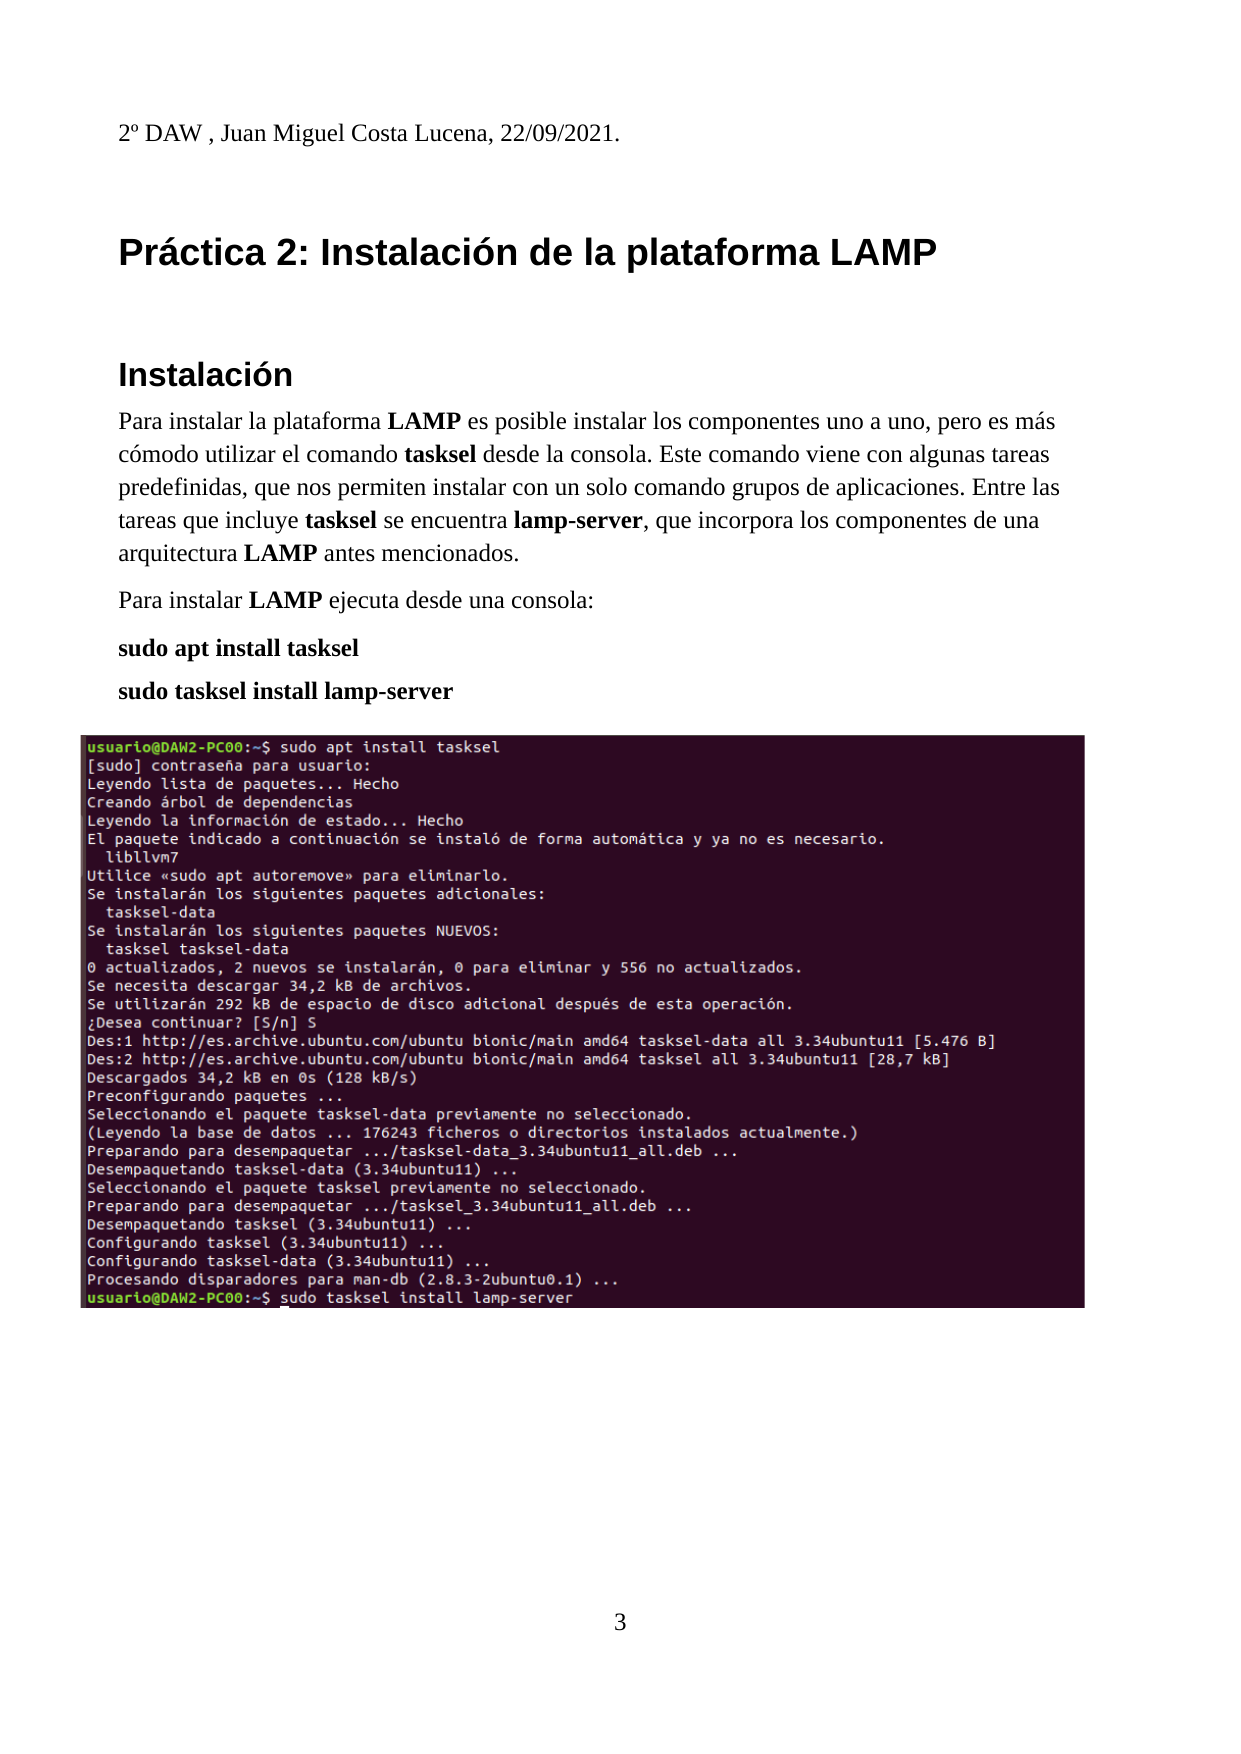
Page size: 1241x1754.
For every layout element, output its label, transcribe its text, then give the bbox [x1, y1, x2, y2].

text sudo apt install tasksel [118, 633, 1122, 662]
text Para instalar la plataforma LAMP es posible instalar los componentes uno a uno, pero es más cómodo utilizar el comando tasksel desde la consola. Este comando viene con algunas tareas predefinidas, que nos permiten instalar con un solo comando grupos de aplicaciones. Entre las tareas que incluye tasksel se encuentra lamp-server, que incorpora los componentes de una arquitectura LAMP antes mencionados. [118, 406, 1122, 567]
subtitle Práctica 2: Instalación de la plataforma LAMP [118, 230, 1122, 274]
picture [80, 735, 1085, 1308]
text sudo tasksel install lamp-server [118, 676, 1122, 705]
text Para instalar LAMP ejecuta desde una consola: [118, 586, 1122, 614]
subtitle Instalación [118, 355, 1122, 393]
